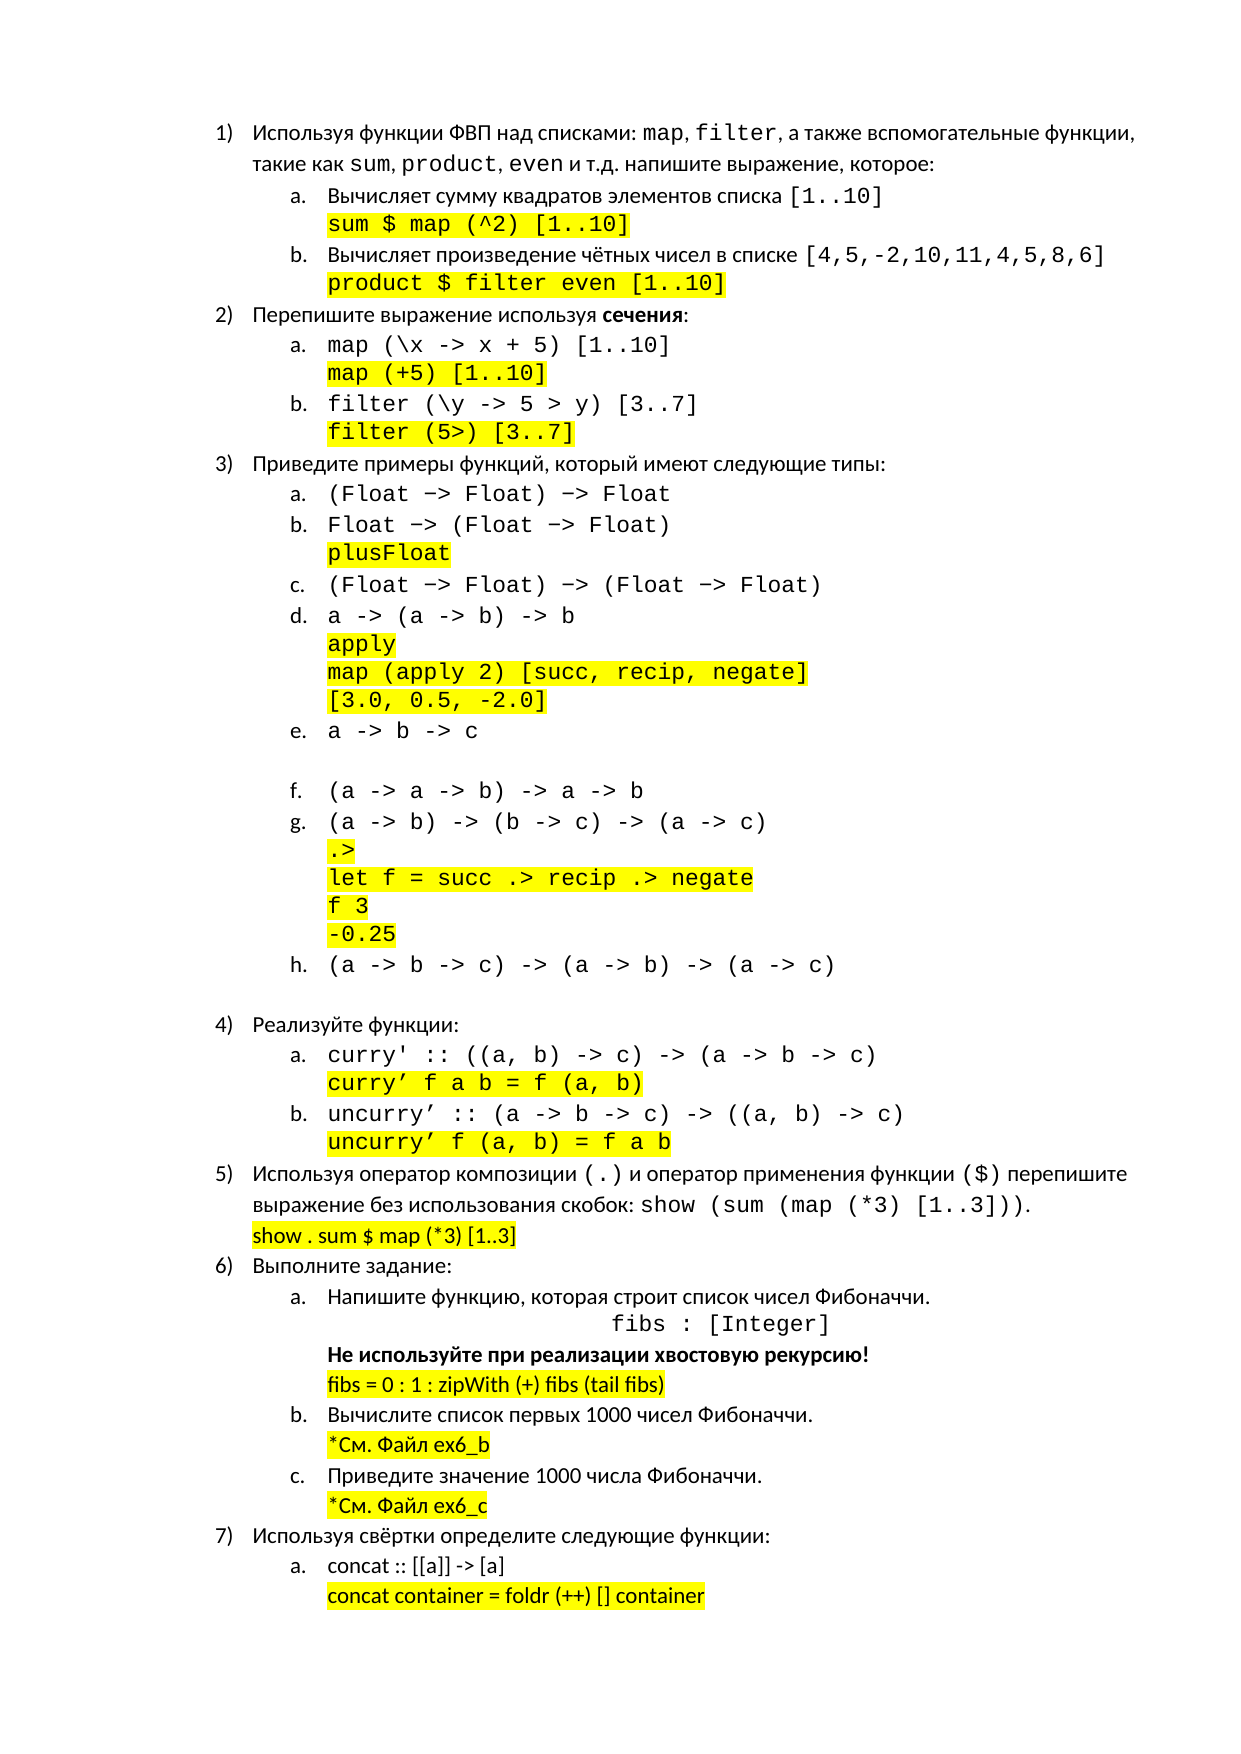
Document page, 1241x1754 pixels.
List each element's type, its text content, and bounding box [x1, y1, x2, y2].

list Используя оператор композиции (.) и оператор применения функции ($) перепишите выражение без использования скобок: show (sum (map (*3) [1..3])). [215, 1159, 1152, 1219]
list sum $ map (^2) [1..10] [290, 212, 1152, 238]
list map (\x -> x + 5) [1..10] [290, 330, 1152, 359]
list (Float −> Float) −> (Float −> Float) [290, 570, 1152, 599]
list Вычисляет произведение чётных чисел в списке [4,5,-2,10,11,4,5,8,6] [290, 240, 1152, 269]
list fibs = 0 : 1 : zipWith (+) fibs (tail fibs) [292, 1370, 1152, 1398]
list Приведите примеры функций, который имеют следующие типы: [215, 449, 1152, 477]
list .> [290, 839, 1152, 864]
list show . sum $ map (*3) [1..3] [215, 1221, 1152, 1249]
list Напишите функцию, которая строит список чисел Фибоначчи. [290, 1282, 1152, 1310]
list (a -> b) -> (b -> c) -> (a -> c) [290, 807, 1152, 836]
list curry’ f a b = f (a, b) [290, 1071, 1152, 1097]
list concat container = foldr (++) [] container [290, 1582, 1152, 1610]
list curry' :: ((a, b) -> c) -> (a -> b -> c) [290, 1040, 1152, 1069]
list *См. Файл ex6_c [290, 1491, 1152, 1519]
list Используя функции ФВП над списками: map, filter, а также вспомогательные функции, такие как sum, product, even и т.д. напишите выражение, которое: [215, 118, 1152, 179]
list (Float −> Float) −> Float [290, 479, 1152, 508]
list plusFloat [290, 542, 1152, 568]
list apply [290, 633, 1152, 658]
list product $ filter even [1..10] [290, 272, 1152, 298]
list concat :: [[a]] -> [a] [290, 1551, 1152, 1579]
list fibs : [Integer] [290, 1312, 1152, 1338]
list Не используйте при реализации хвостовую рекурсию! [292, 1340, 1152, 1368]
list [3.0, 0.5, -2.0] [290, 688, 1152, 714]
list a -> (a -> b) -> b [290, 601, 1152, 630]
list Float −> (Float −> Float) [290, 510, 1152, 539]
list uncurry’ f (a, b) = f a b [290, 1131, 1152, 1157]
list Реализуйте функции: [215, 1010, 1152, 1038]
list f 3 [290, 894, 1152, 920]
list Перепишите выражение используя сечения: [215, 300, 1152, 328]
list *См. Файл ex6_b [290, 1431, 1152, 1459]
list let f = succ .> recip .> negate [290, 867, 1152, 892]
list Вычислите список первых 1000 чисел Фибоначчи. [290, 1400, 1152, 1428]
list map (+5) [1..10] [290, 361, 1152, 387]
list Используя свёртки определите следующие функции: [215, 1521, 1152, 1549]
list map (apply 2) [succ, recip, negate] [290, 661, 1152, 686]
list -0.25 [290, 922, 1152, 948]
list filter (\y -> 5 > y) [3..7] [290, 389, 1152, 418]
list uncurry’ :: (a -> b -> c) -> ((a, b) -> c) [290, 1099, 1152, 1128]
list filter (5>) [3..7] [290, 421, 1152, 447]
list a -> b -> c [290, 716, 1152, 746]
list Приведите значение 1000 числа Фибоначчи. [290, 1461, 1152, 1489]
list (a -> b -> c) -> (a -> b) -> (a -> c) [290, 950, 1152, 979]
list Выполните задание: [215, 1252, 1152, 1280]
list Вычисляет сумму квадратов элементов списка [1..10] [290, 181, 1152, 210]
list (a -> a -> b) -> a -> b [290, 776, 1152, 805]
